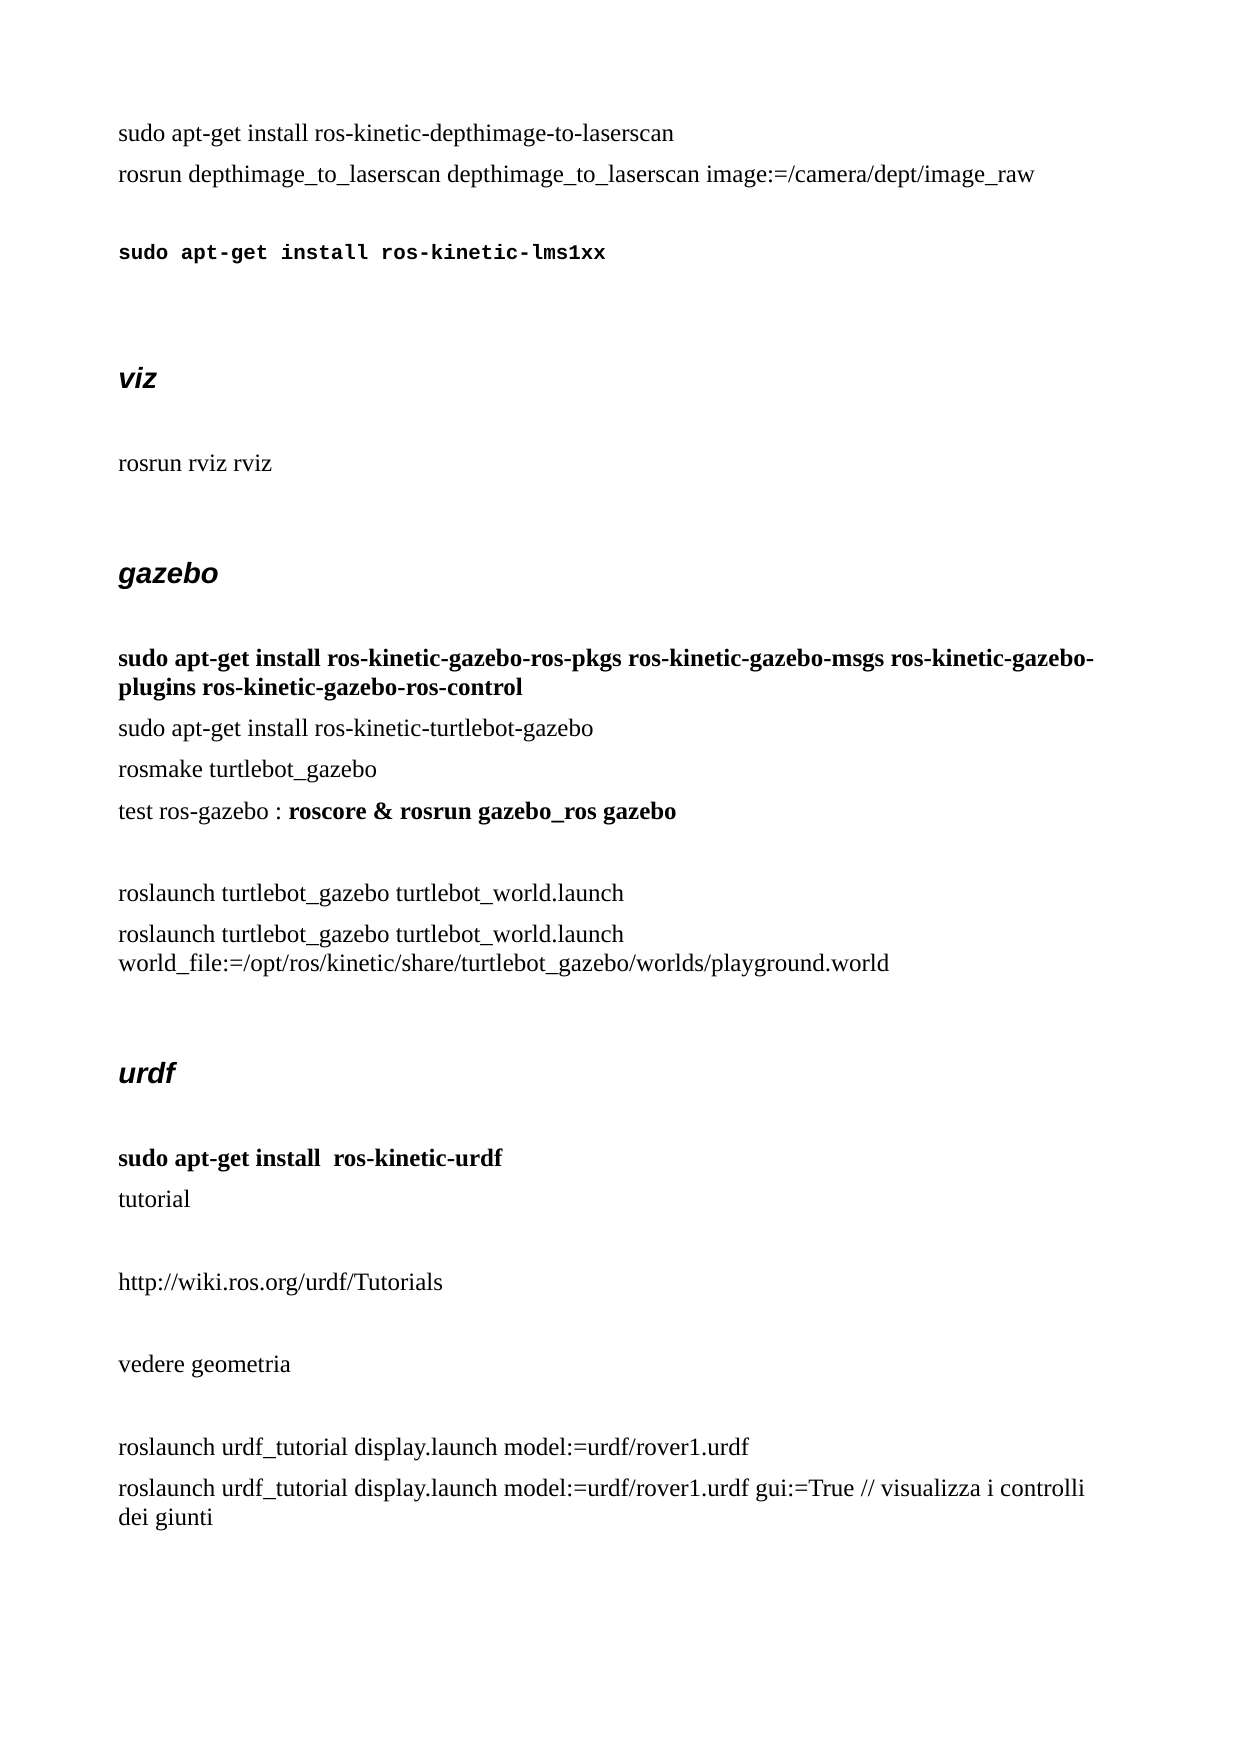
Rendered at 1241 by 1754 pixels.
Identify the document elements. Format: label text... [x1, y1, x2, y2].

text roslaunch turtlebot_gazebo turtlebot_world.launch world_file:=/opt/ros/kinetic/share/turtlebot_gazebo/worlds/playground.world [118, 919, 1122, 977]
text test ros-gazebo : roscore & rosrun gazebo_ros gazebo [118, 796, 1122, 824]
text vedere geometria [118, 1349, 1122, 1378]
text rosmake turtlebot_gazebo [118, 754, 1122, 783]
text sudo apt-get install ros-kinetic-turtlebot-gazebo [118, 713, 1122, 742]
text http://wiki.ros.org/urdf/Tutorials [118, 1267, 1122, 1296]
text sudo apt-get install ros-kinetic-gazebo-ros-pkgs ros-kinetic-gazebo-msgs ros-kinetic-gazebo-plugins ros-kinetic-gazebo-ros-control [118, 643, 1122, 701]
subtitle viz [118, 361, 1122, 395]
text sudo apt-get install ros-kinetic-urdf [118, 1143, 1122, 1172]
text sudo apt-get install ros-kinetic-depthimage-to-laserscan [118, 118, 1122, 147]
text roslaunch urdf_tutorial display.launch model:=urdf/rover1.urdf gui:=True // visualizza i controlli dei giunti [118, 1473, 1122, 1531]
subtitle urdf [118, 1056, 1122, 1089]
text roslaunch urdf_tutorial display.launch model:=urdf/rover1.urdf [118, 1432, 1122, 1461]
text roslaunch turtlebot_gazebo turtlebot_world.launch [118, 878, 1122, 907]
text rosrun depthimage_to_laserscan depthimage_to_laserscan image:=/camera/dept/image_raw [118, 159, 1122, 188]
text sudo apt-get install ros-kinetic-lms1xx [118, 242, 1122, 266]
text rosrun rviz rviz [118, 448, 1122, 477]
text tutorial [118, 1184, 1122, 1213]
subtitle gazebo [118, 556, 1122, 589]
